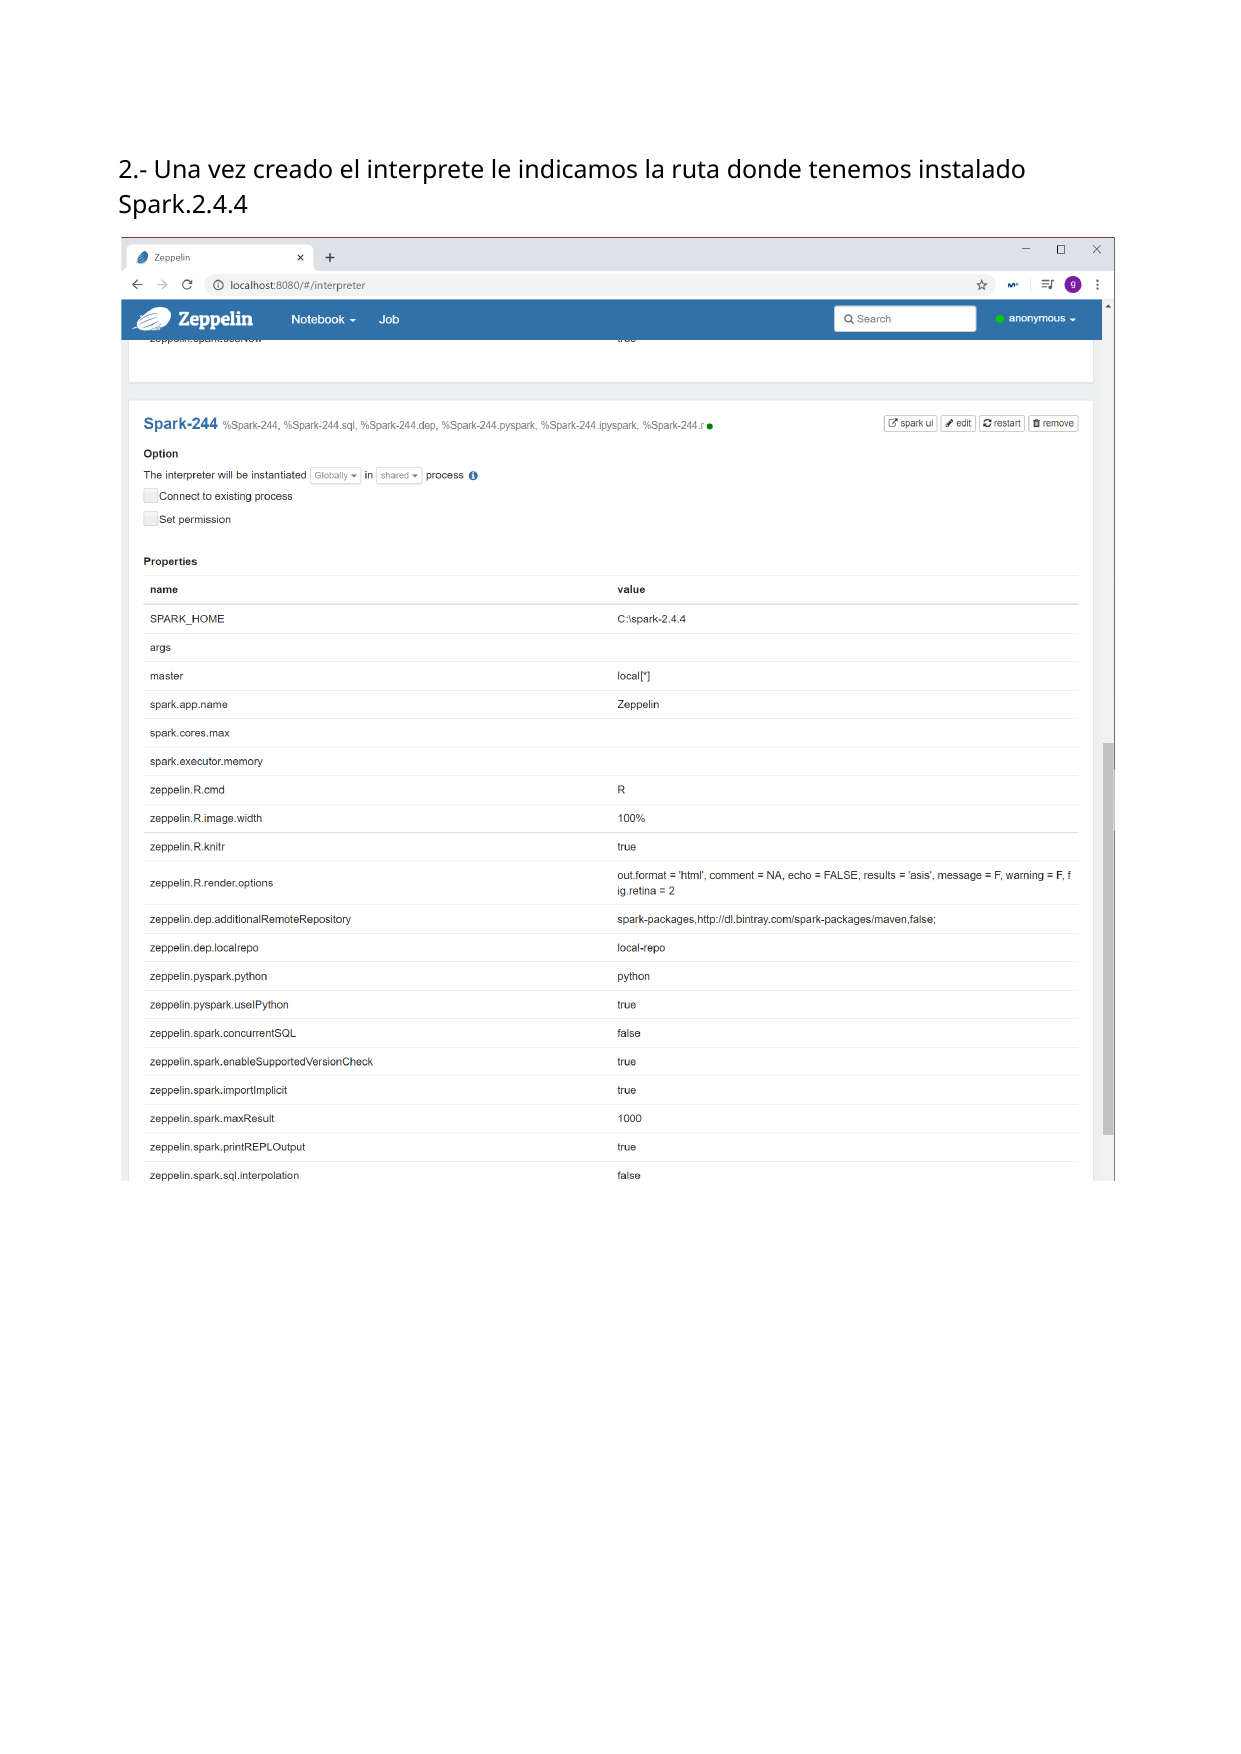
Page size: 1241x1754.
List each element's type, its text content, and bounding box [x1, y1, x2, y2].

text 2.- Una vez creado el interprete le indicamos la ruta donde tenemos instalado Spark.2.4.4 [118, 152, 1122, 220]
picture [121, 237, 1115, 1181]
